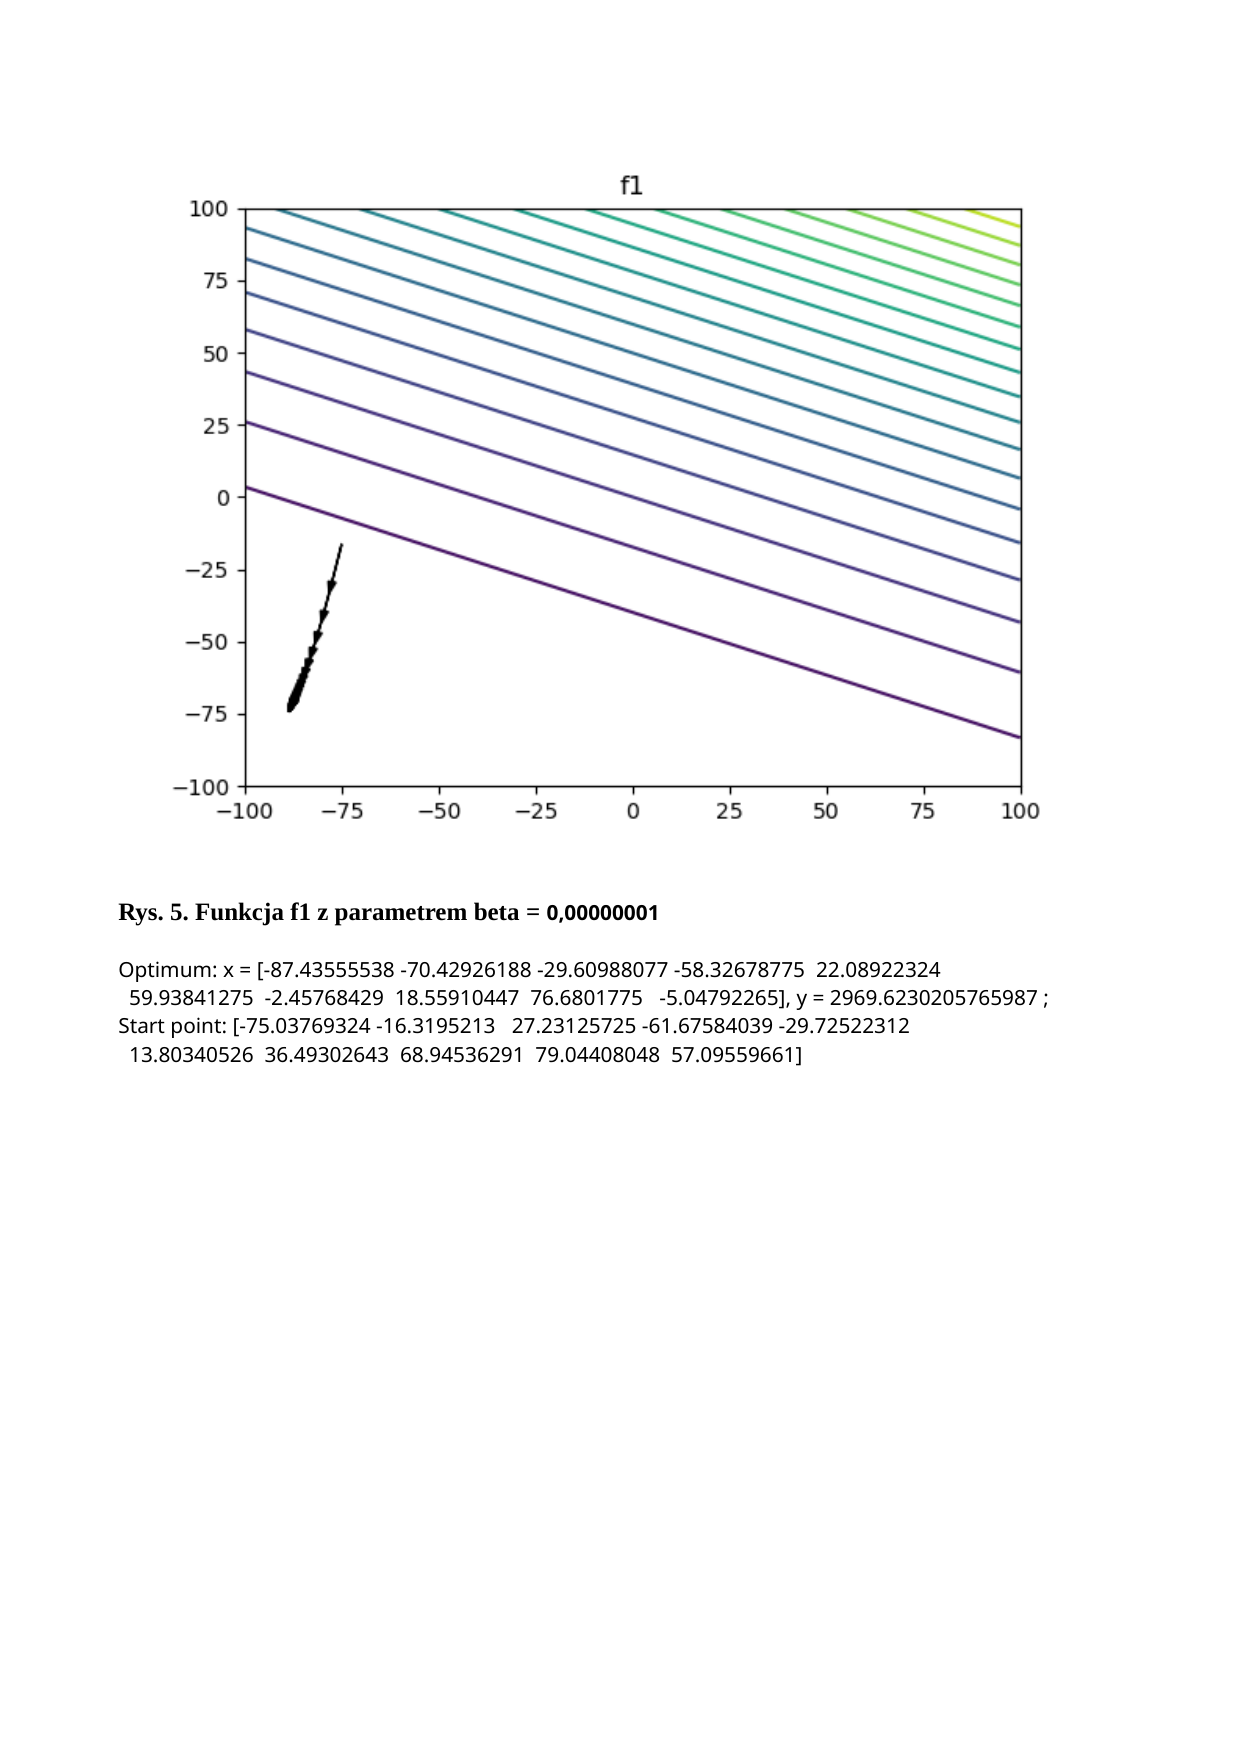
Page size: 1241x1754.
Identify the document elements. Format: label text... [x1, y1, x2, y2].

text Start point: [-75.03769324 -16.3195213 27.23125725 -61.67584039 -29.72522312 [118, 1012, 1122, 1040]
text 13.80340526 36.49302643 68.94536291 79.04408048 57.09559661] [118, 1040, 1122, 1068]
text Rys. 5. Funkcja f1 z parametrem beta = 0,00000001 [118, 897, 1122, 926]
text 59.93841275 -2.45768429 18.55910447 76.6801775 -5.04792265], y = 2969.6230205765987 ; [118, 983, 1122, 1012]
text Optimum: x = [-87.43555538 -70.42926188 -29.60988077 -58.32678775 22.08922324 [118, 955, 1122, 983]
picture [120, 118, 1121, 869]
